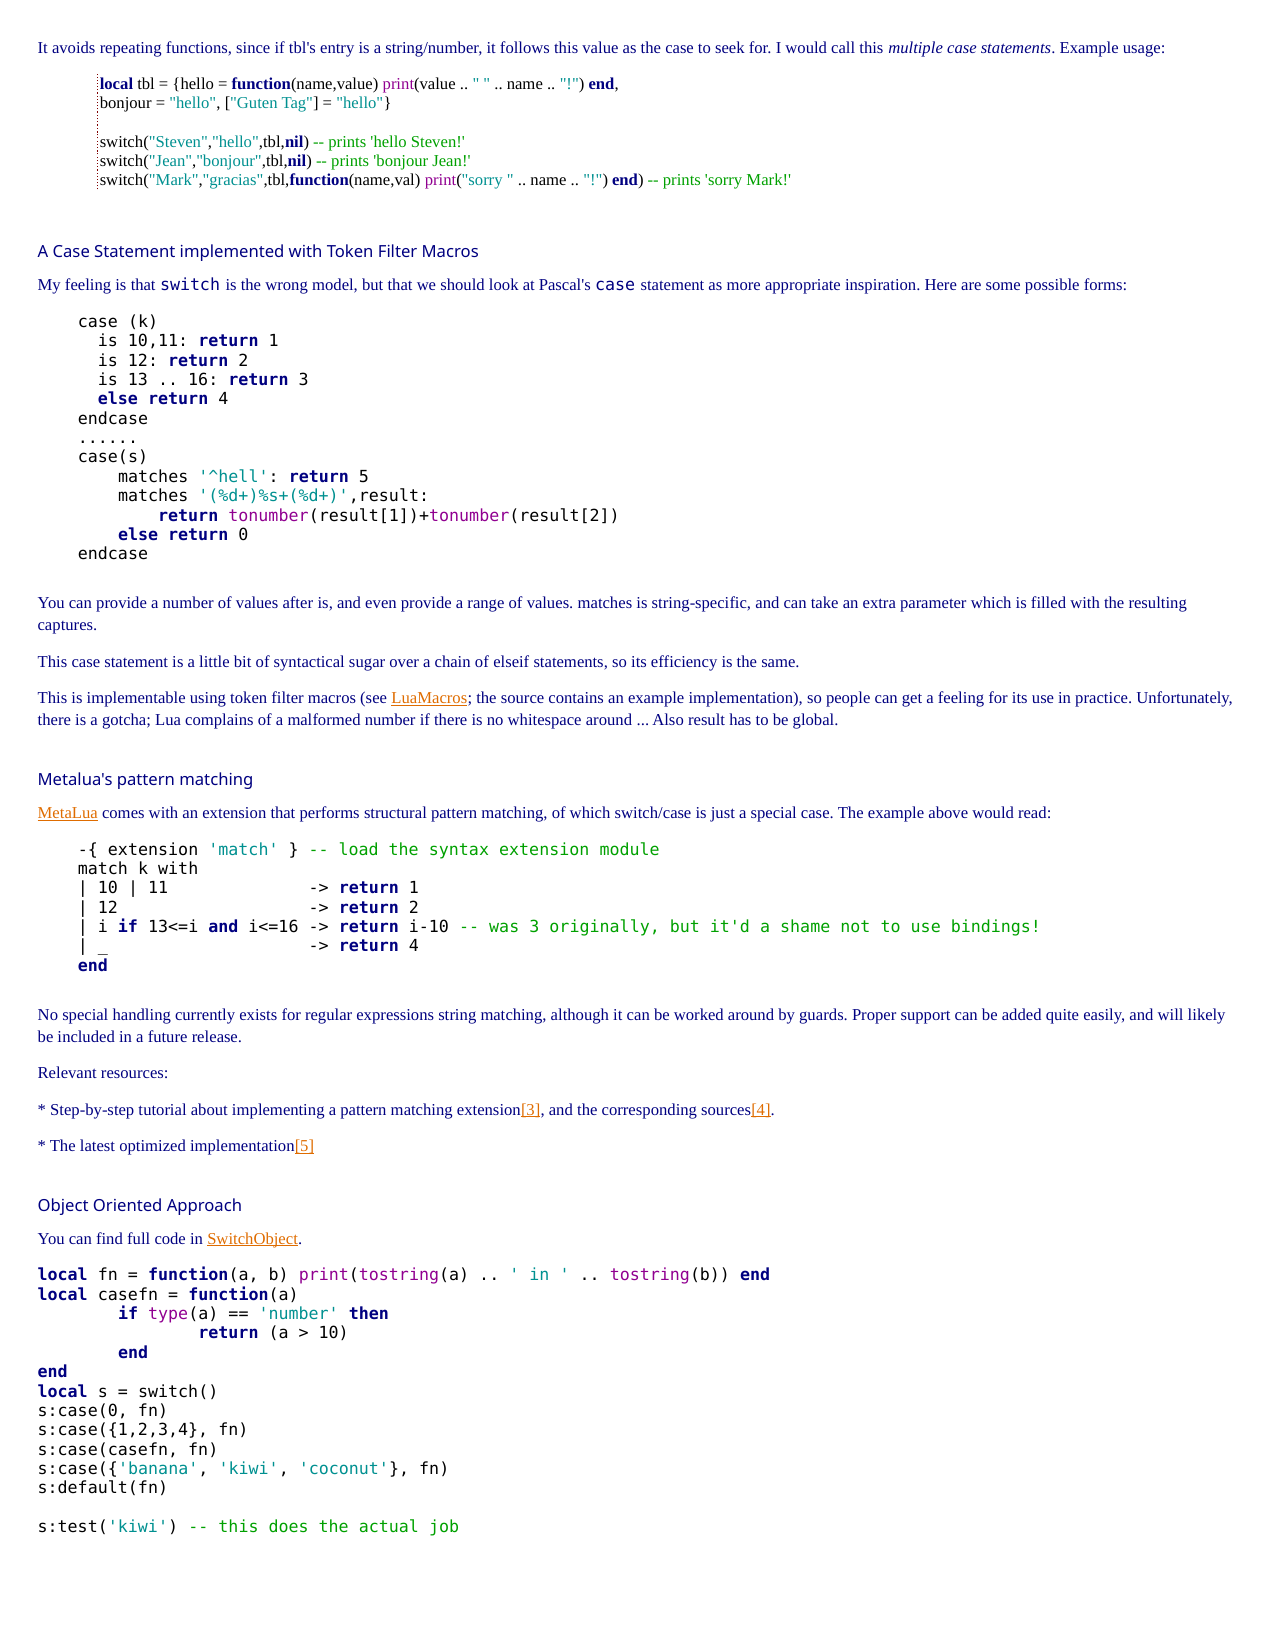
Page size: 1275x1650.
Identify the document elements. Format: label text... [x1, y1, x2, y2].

text | _ -> return 4 [37, 936, 1237, 956]
text s:case(casefn, fn) [37, 1440, 1237, 1459]
text s:default(fn) [37, 1478, 1237, 1498]
text matches '(%d+)%s+(%d+)',result: [37, 486, 1237, 506]
text end [37, 1362, 1237, 1382]
text | 12 -> return 2 [37, 897, 1237, 917]
text local fn = function(a, b) print(tostring(a) .. ' in ' .. tostring(b)) end [37, 1265, 1237, 1285]
text matches '^hell': return 5 [37, 467, 1237, 486]
text local tbl = {hello = function(name,value) print(value .. " " .. name .. "!") end, [97, 74, 1237, 93]
text My feeling is that switch is the wrong model, but that we should look at Pascal's case statement as more appropriate inspiration. Here are some possible forms: [37, 275, 1237, 294]
text * Step-by-step tutorial about implementing a pattern matching extension[3], and the corresponding sources[4]. [37, 1099, 1237, 1119]
text Relevant resources: [37, 1063, 1237, 1082]
text You can find full code in SwitchObject. [37, 1229, 1237, 1248]
text | i if 13<=i and i<=16 -> return i-10 -- was 3 originally, but it'd a shame not to use bindings! [37, 917, 1237, 936]
text -{ extension 'match' } -- load the syntax extension module [37, 839, 1237, 859]
text case(s) [37, 447, 1237, 467]
text s:case({1,2,3,4}, fn) [37, 1420, 1237, 1440]
subtitle Object Oriented Approach [37, 1193, 1237, 1216]
text endcase [37, 544, 1237, 564]
text endcase [37, 409, 1237, 428]
text end [37, 956, 1237, 975]
text switch("Jean","bonjour",tbl,nil) -- prints 'bonjour Jean!' [97, 151, 1237, 170]
text is 10,11: return 1 [37, 331, 1237, 351]
text if type(a) == 'number' then [37, 1304, 1237, 1323]
text local s = switch() [37, 1382, 1237, 1401]
text * The latest optimized implementation[5] [37, 1136, 1237, 1155]
text else return 4 [37, 389, 1237, 409]
text else return 0 [37, 525, 1237, 544]
text case (k) [37, 312, 1237, 331]
text MetaLua comes with an extension that performs structural pattern matching, of which switch/case is just a special case. The example above would read: [37, 803, 1237, 822]
text ...... [37, 428, 1237, 447]
subtitle A Case Statement implemented with Token Filter Macros [37, 239, 1237, 262]
text return tonumber(result[1])+tonumber(result[2]) [37, 506, 1237, 525]
text is 12: return 2 [37, 351, 1237, 370]
text You can provide a number of values after is, and even provide a range of values. matches is string-specific, and can take an extra parameter which is filled with the resulting captures. [37, 593, 1237, 634]
text s:case({'banana', 'kiwi', 'coconut'}, fn) [37, 1459, 1237, 1478]
text end [37, 1343, 1237, 1362]
text It avoids repeating functions, since if tbl's entry is a string/number, it follows this value as the case to seek for. I would call this multiple case statements. Example usage: [37, 37, 1237, 57]
subtitle Metalua's pattern matching [37, 768, 1237, 790]
text return (a > 10) [37, 1323, 1237, 1343]
text This case statement is a little bit of syntactical sugar over a chain of elseif statements, so its efficiency is the same. [37, 652, 1237, 671]
text bonjour = "hello", ["Guten Tag"] = "hello"} [97, 93, 1237, 112]
text No special handling currently exists for regular expressions string matching, although it can be worked around by guards. Proper support can be added quite easily, and will likely be included in a future release. [37, 1004, 1237, 1046]
text local casefn = function(a) [37, 1285, 1237, 1304]
text switch("Mark","gracias",tbl,function(name,val) print("sorry " .. name .. "!") end) -- prints 'sorry Mark!' [97, 170, 1237, 189]
text This is implementable using token filter macros (see LuaMacros; the source contains an example implementation), so people can get a feeling for its use in practice. Unfortunately, there is a gotcha; Lua complains of a malformed number if there is no whitespace around ... Also result has to be global. [37, 688, 1237, 729]
text s:test('kiwi') -- this does the actual job [37, 1517, 1237, 1537]
text | 10 | 11 -> return 1 [37, 878, 1237, 897]
text match k with [37, 859, 1237, 878]
text is 13 .. 16: return 3 [37, 370, 1237, 389]
text s:case(0, fn) [37, 1401, 1237, 1420]
text switch("Steven","hello",tbl,nil) -- prints 'hello Steven!' [97, 132, 1237, 151]
